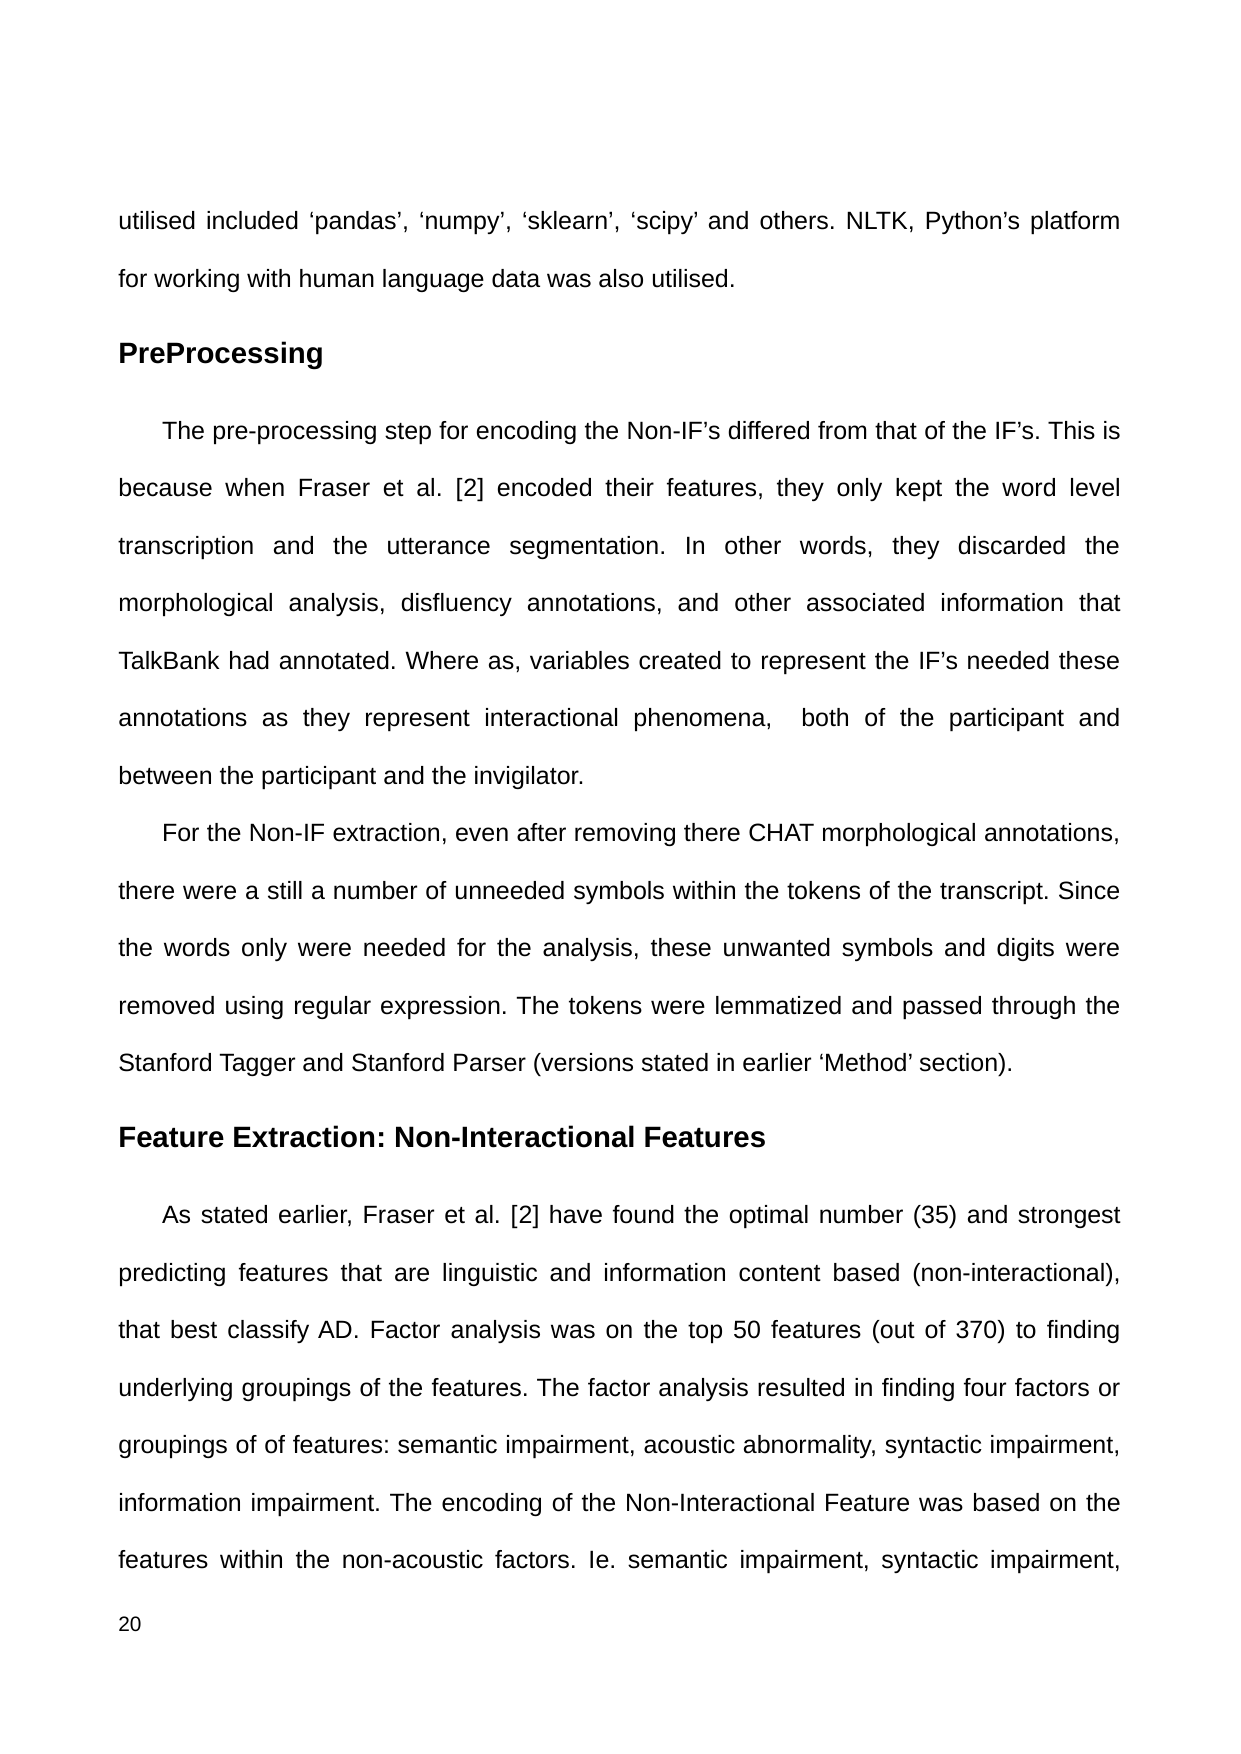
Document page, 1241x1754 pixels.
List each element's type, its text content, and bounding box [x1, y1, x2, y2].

text utilised included ‘pandas’, ‘numpy’, ‘sklearn’, ‘scipy’ and others. NLTK, Python’s platform for working with human language data was also utilised. [118, 206, 1122, 292]
text As stated earlier, Fraser et al. [2] have found the optimal number (35) and strongest predicting features that are linguistic and information content based (non-interactional), that best classify AD. Factor analysis was on the top 50 features (out of 370) to finding underlying groupings of the features. The factor analysis resulted in finding four factors or groupings of of features: semantic impairment, acoustic abnormality, syntactic impairment, information impairment. The encoding of the Non-Interactional Feature was based on the features within the non-acoustic factors. Ie. semantic impairment, syntactic impairment, [118, 1200, 1122, 1574]
text For the Non-IF extraction, even after removing there CHAT morphological annotations, there were a still a number of unneeded symbols within the tokens of the transcript. Since the words only were needed for the analysis, these unwanted symbols and digits were removed using regular expression. The tokens were lemmatized and passed through the Stanford Tagger and Stanford Parser (versions stated in earlier ‘Method’ section). [118, 818, 1122, 1077]
subtitle Feature Extraction: Non-Interactional Features [118, 1120, 1122, 1154]
text The pre-processing step for encoding the Non-IF’s differed from that of the IF’s. This is because when Fraser et al. [2] encoded their features, they only kept the word level transcription and the utterance segmentation. In other words, they discarded the morphological analysis, disfluency annotations, and other associated information that TalkBank had annotated. Where as, variables created to represent the IF’s needed these annotations as they represent interactional phenomena, both of the participant and between the participant and the invigilator. [118, 416, 1122, 789]
subtitle PreProcessing [118, 336, 1122, 369]
